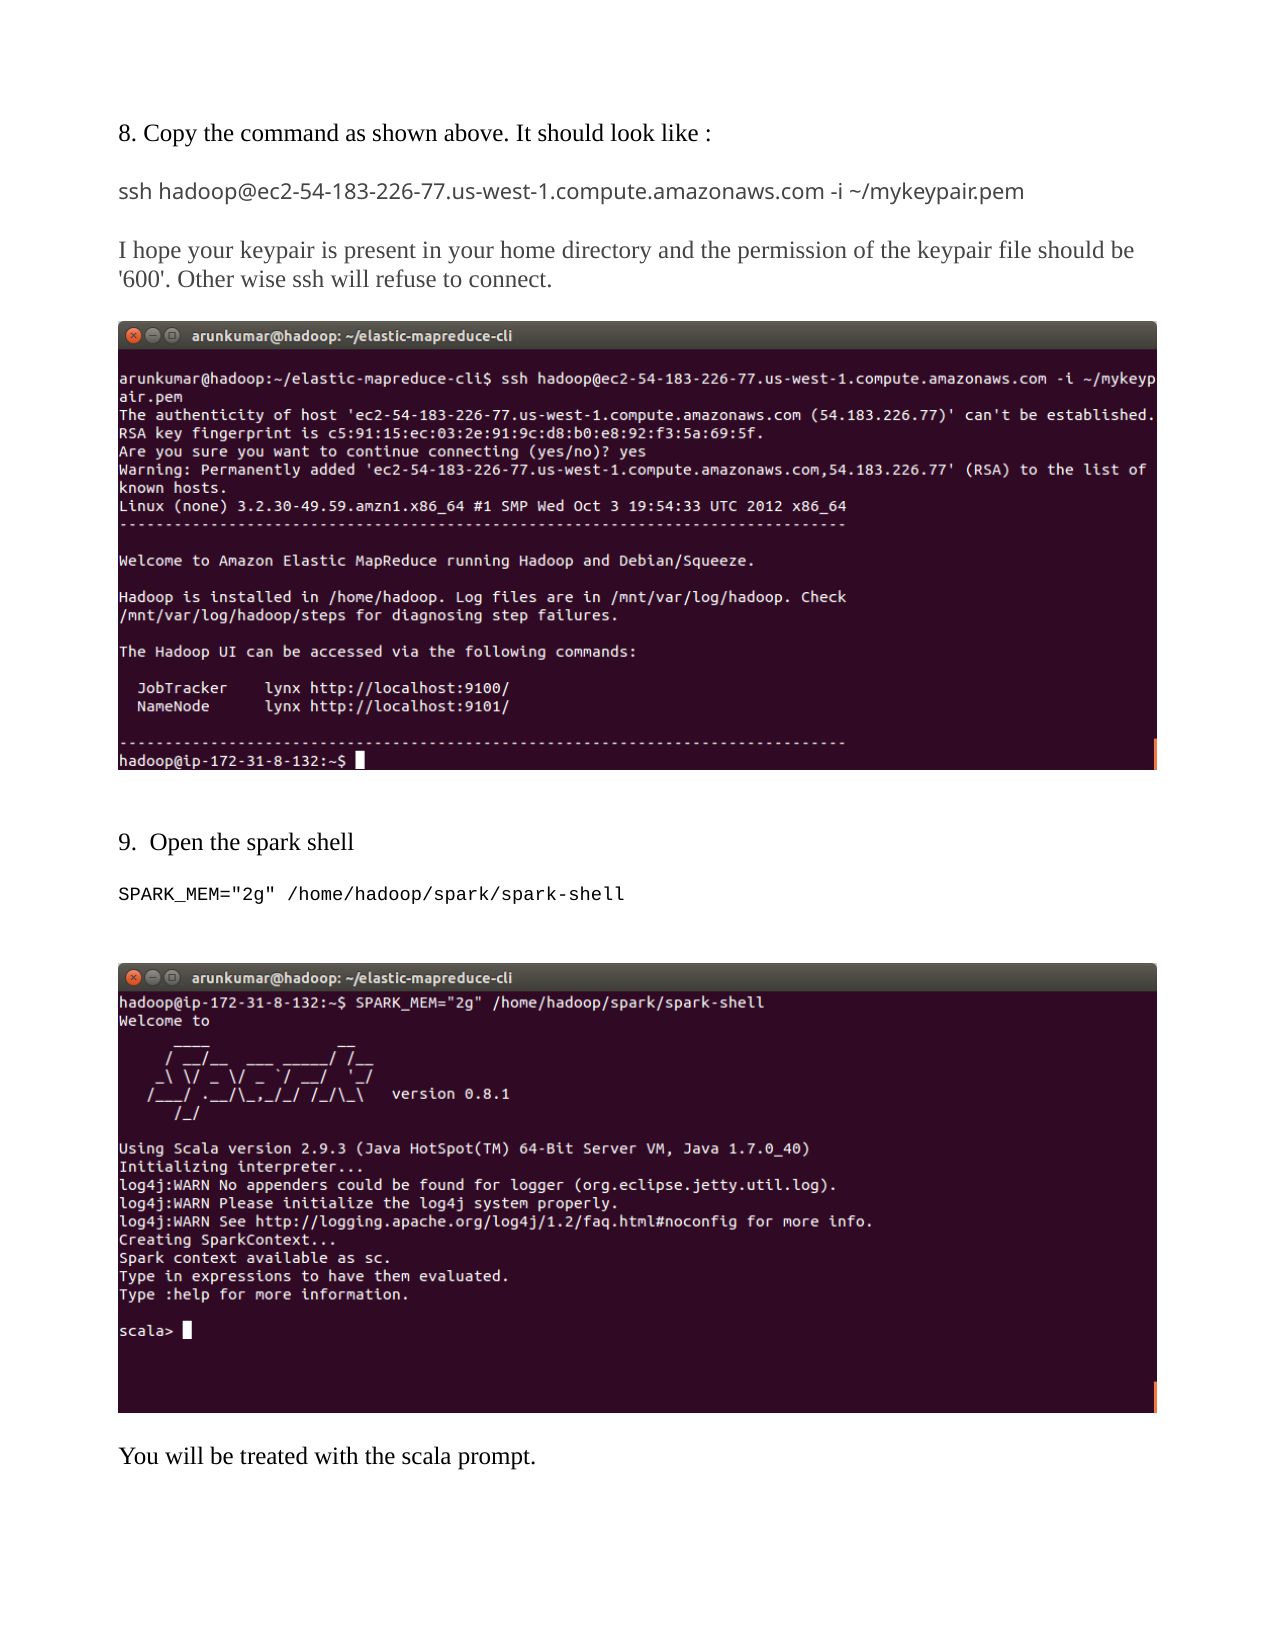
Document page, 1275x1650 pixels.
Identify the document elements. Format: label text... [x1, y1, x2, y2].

text ssh hadoop@ec2-54-183-226-77.us-west-1.compute.amazonaws.com -i ~/mykeypair.pem [118, 176, 1157, 205]
picture [118, 321, 1157, 770]
text I hope your keypair is present in your home directory and the permission of the keypair file should be '600'. Other wise ssh will refuse to connect. [118, 235, 1157, 293]
text 9. Open the spark shell [118, 827, 1157, 856]
text 8. Copy the command as shown above. It should look like : [118, 118, 1157, 147]
text You will be treated with the scala prompt. [118, 1441, 1157, 1470]
text SPARK_MEM="2g" /home/hadoop/spark/spark-shell [118, 885, 1157, 906]
picture [118, 963, 1157, 1413]
